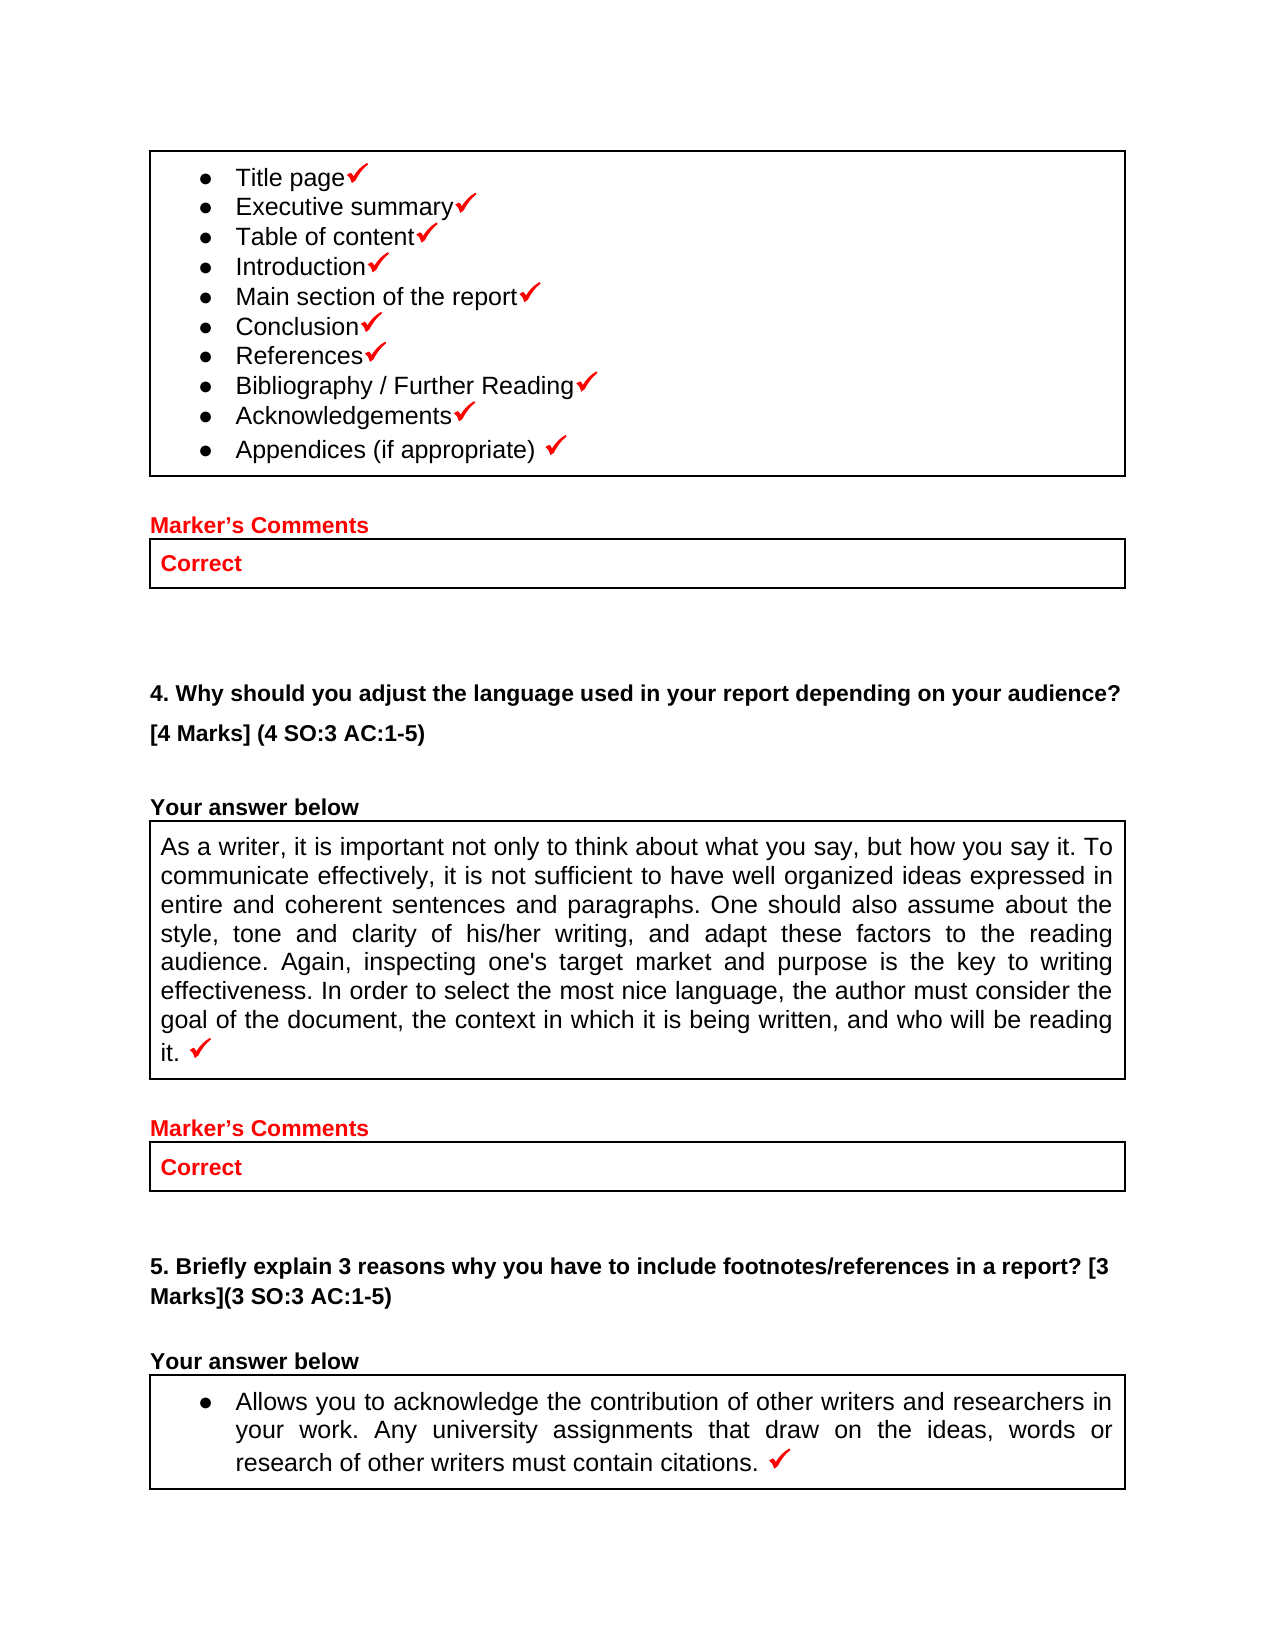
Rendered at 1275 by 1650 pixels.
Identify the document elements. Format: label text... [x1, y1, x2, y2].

table_header As a writer, it is important not only to think about what you say, but how you say it. To communicate effectively, it is not sufficient to have well organized ideas expressed in entire and coherent sentences and paragraphs. One should also assume about the style, tone and clarity of his/her writing, and adapt these factors to the reading audience. Again, inspecting one's target market and purpose is the key to writing effectiveness. In order to select the most nice language, the author must consider the goal of the document, the context in which it is being written, and who will be reading it.  [151, 822, 1124, 1078]
table_header Title page Executive summary Table of content Introduction Main section of the report Conclusion References Bibliography / Further Reading Acknowledgements Appendices (if appropriate)  [151, 152, 1124, 475]
table_header Allows you to acknowledge the contribution of other writers and researchers in your work. Any university assignments that draw on the ideas, words or research of other writers must contain citations.  Referencing is also a way to give credit to the writers from whom you have borrowed words and ideas. By citing the work of a particular scholar, you acknowledge and respect the intellectual property rights of that researcher.  References should always be accurate, allowing your readers to trace the sources of information you have used.  [151, 1376, 1124, 1488]
text 4. Why should you adjust the language used in your report depending on your audience? [4 Marks] (4 SO:3 AC:1-5) [150, 680, 1125, 746]
text Your answer below [150, 793, 1125, 820]
text Marker’s Comments [150, 512, 1125, 538]
text Marker’s Comments [150, 1114, 1125, 1141]
text 5. Briefly explain 3 reasons why you have to include footnotes/references in a report? [3 Marks](3 SO:3 AC:1-5) [150, 1253, 1125, 1309]
table_header Correct [151, 540, 1124, 587]
table_header Correct [151, 1143, 1124, 1190]
text Your answer below [150, 1348, 1125, 1374]
